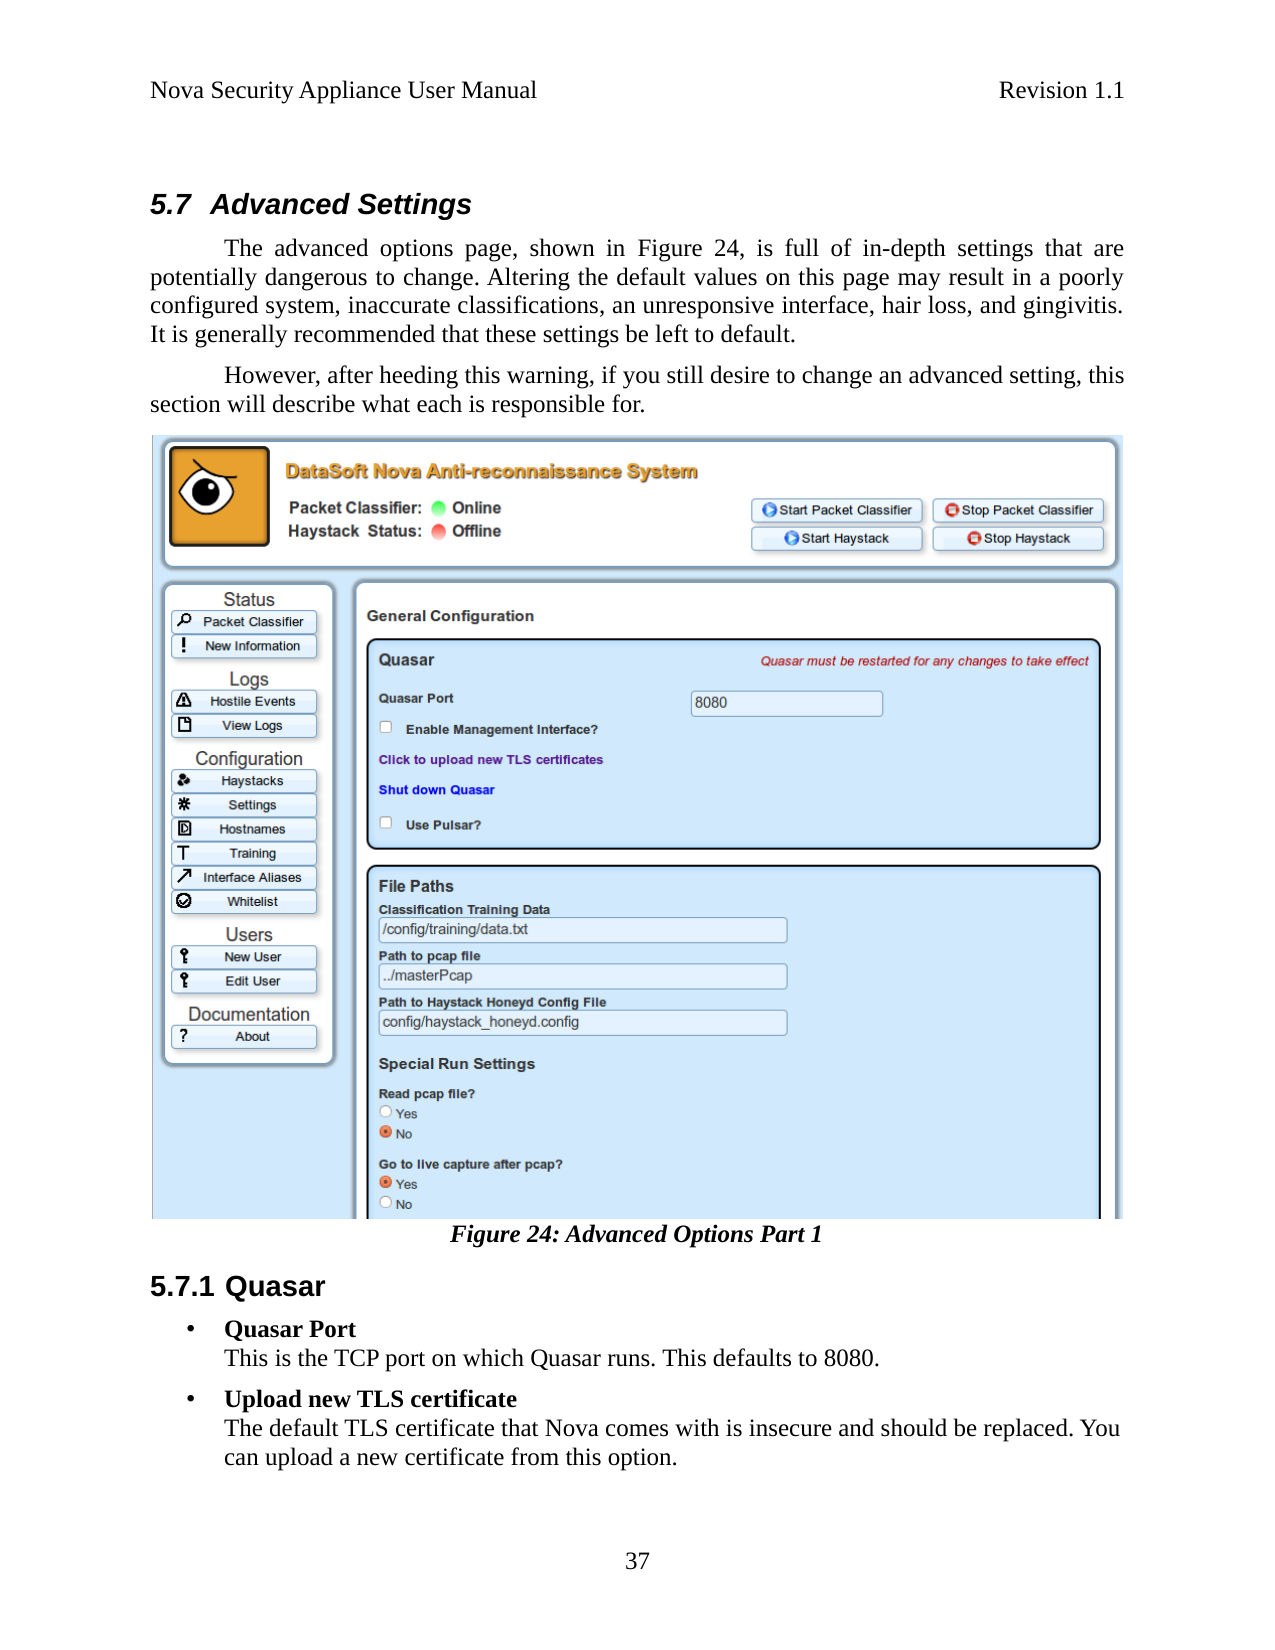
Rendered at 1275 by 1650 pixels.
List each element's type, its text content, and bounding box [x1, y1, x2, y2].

text [152, 1248, 1123, 1257]
text However, after heeding this warning, if you still desire to change an advanced setting, this section will describe what each is responsible for. [150, 361, 1125, 418]
text Figure 24: Advanced Options Part 1 [152, 1219, 1123, 1248]
list Quasar Port This is the TCP port on which Quasar runs. This defaults to 8080. [186, 1314, 1125, 1372]
picture [152, 435, 1123, 1219]
subtitle Quasar [150, 456, 1125, 1302]
text The advanced options page, shown in Figure 24, is full of in-depth settings that are potentially dangerous to change. Altering the default values on this page may result in a poorly configured system, inaccurate classifications, an unresponsive interface, hair loss, and gingivitis. It is generally recommended that these settings be left to default. [150, 233, 1125, 348]
list Upload new TLS certificate The default TLS certificate that Nova comes with is insecure and should be replaced. You can upload a new certificate from this option. [186, 1384, 1125, 1471]
subtitle Advanced Settings [150, 187, 1125, 221]
